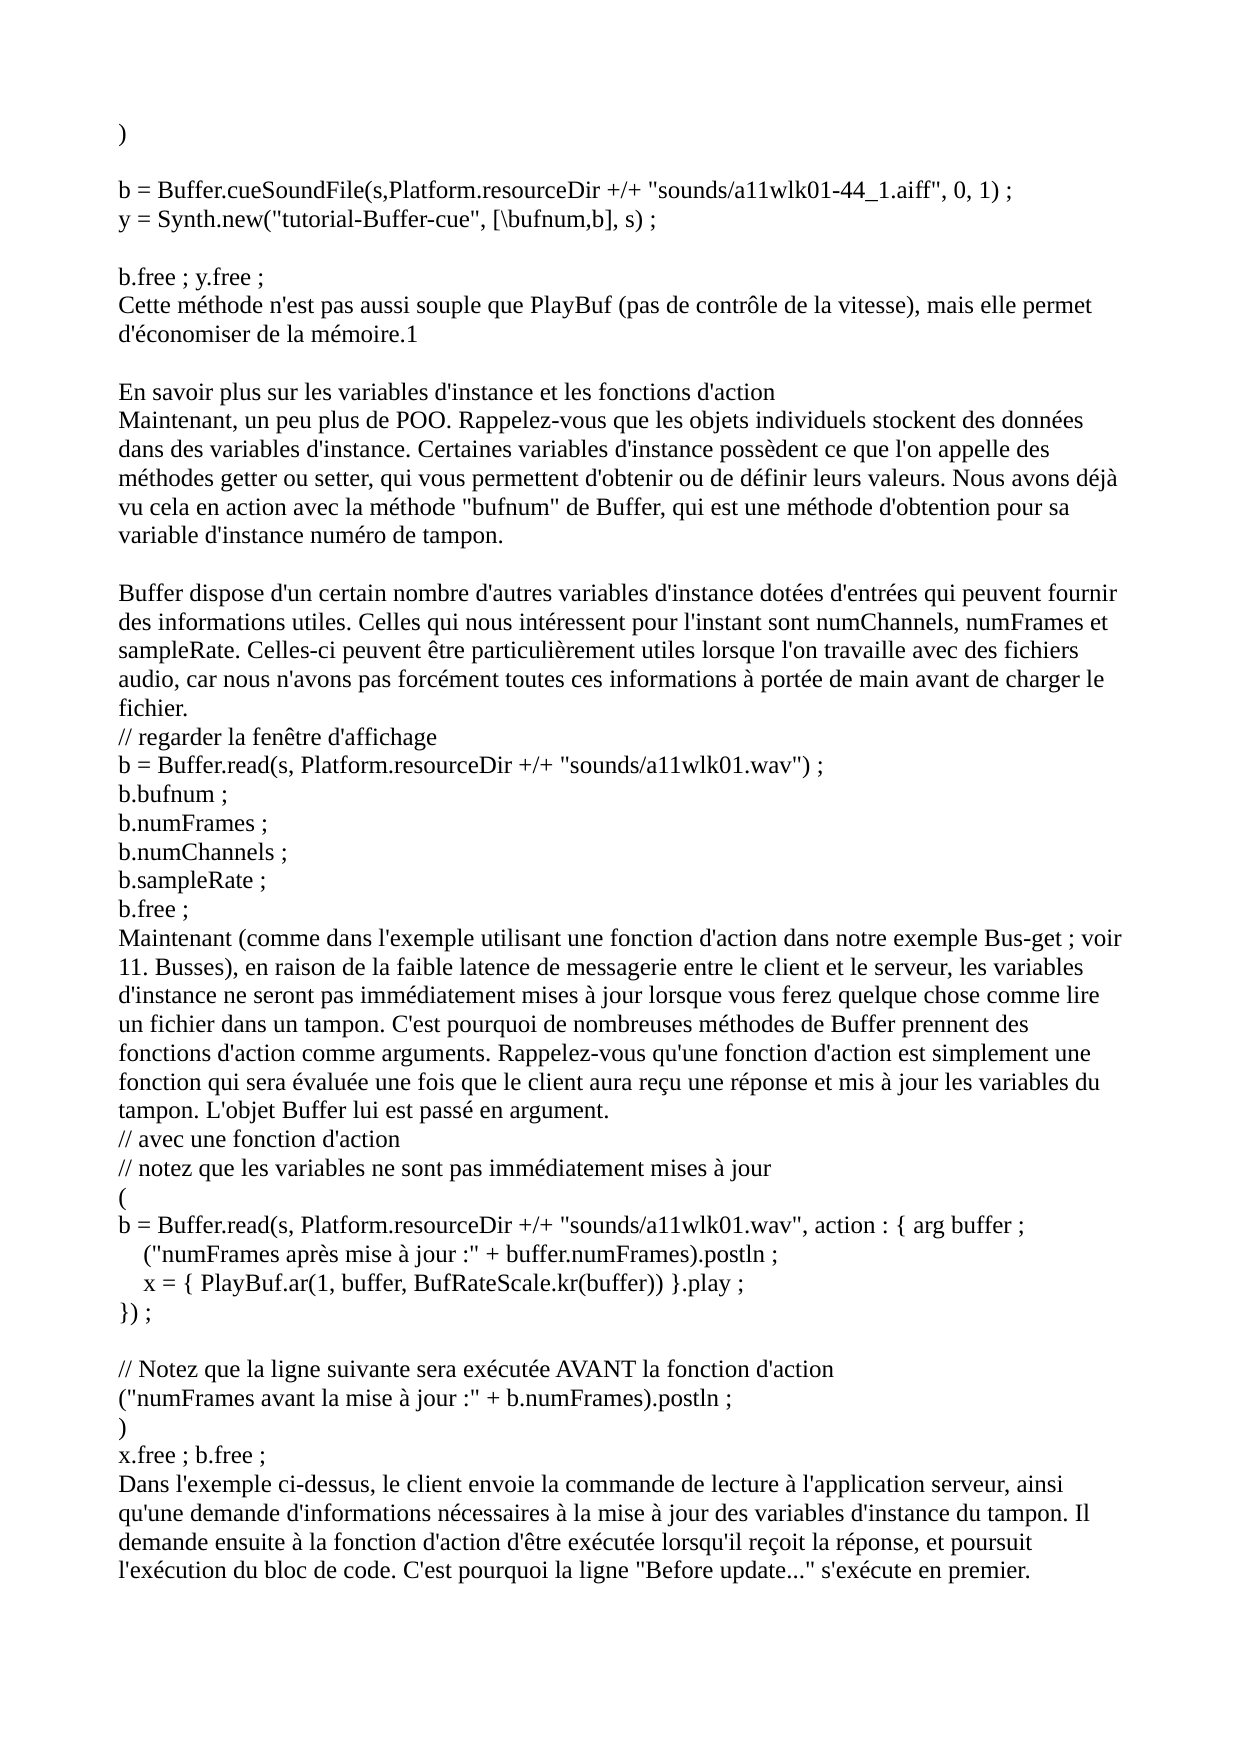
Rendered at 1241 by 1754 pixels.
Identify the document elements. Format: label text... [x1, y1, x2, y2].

text ) b = Buffer.cueSoundFile(s,Platform.resourceDir +/+ "sounds/a11wlk01-44_1.aiff", 0, 1) ; y = Synth.new("tutorial-Buffer-cue", [\bufnum,b], s) ; b.free ; y.free ; Cette méthode n'est pas aussi souple que PlayBuf (pas de contrôle de la vitesse), mais elle permet d'économiser de la mémoire.1 En savoir plus sur les variables d'instance et les fonctions d'action Maintenant, un peu plus de POO. Rappelez-vous que les objets individuels stockent des données dans des variables d'instance. Certaines variables d'instance possèdent ce que l'on appelle des méthodes getter ou setter, qui vous permettent d'obtenir ou de définir leurs valeurs. Nous avons déjà vu cela en action avec la méthode "bufnum" de Buffer, qui est une méthode d'obtention pour sa variable d'instance numéro de tampon. Buffer dispose d'un certain nombre d'autres variables d'instance dotées d'entrées qui peuvent fournir des informations utiles. Celles qui nous intéressent pour l'instant sont numChannels, numFrames et sampleRate. Celles-ci peuvent être particulièrement utiles lorsque l'on travaille avec des fichiers audio, car nous n'avons pas forcément toutes ces informations à portée de main avant de charger le fichier. // regarder la fenêtre d'affichage b = Buffer.read(s, Platform.resourceDir +/+ "sounds/a11wlk01.wav") ; b.bufnum ; b.numFrames ; b.numChannels ; b.sampleRate ; b.free ; Maintenant (comme dans l'exemple utilisant une fonction d'action dans notre exemple Bus-get ; voir 11. Busses), en raison de la faible latence de messagerie entre le client et le serveur, les variables d'instance ne seront pas immédiatement mises à jour lorsque vous ferez quelque chose comme lire un fichier dans un tampon. C'est pourquoi de nombreuses méthodes de Buffer prennent des fonctions d'action comme arguments. Rappelez-vous qu'une fonction d'action est simplement une fonction qui sera évaluée une fois que le client aura reçu une réponse et mis à jour les variables du tampon. L'objet Buffer lui est passé en argument. // avec une fonction d'action // notez que les variables ne sont pas immédiatement mises à jour ( b = Buffer.read(s, Platform.resourceDir +/+ "sounds/a11wlk01.wav", action : { arg buffer ; ("numFrames après mise à jour :" + buffer.numFrames).postln ; x = { PlayBuf.ar(1, buffer, BufRateScale.kr(buffer)) }.play ; }) ; // Notez que la ligne suivante sera exécutée AVANT la fonction d'action ("numFrames avant la mise à jour :" + b.numFrames).postln ; ) x.free ; b.free ; Dans l'exemple ci-dessus, le client envoie la commande de lecture à l'application serveur, ainsi qu'une demande d'informations nécessaires à la mise à jour des variables d'instance du tampon. Il demande ensuite à la fonction d'action d'être exécutée lorsqu'il reçoit la réponse, et poursuit l'exécution du bloc de code. C'est pourquoi la ligne "Before update..." s'exécute en premier. [118, 118, 1122, 1613]
